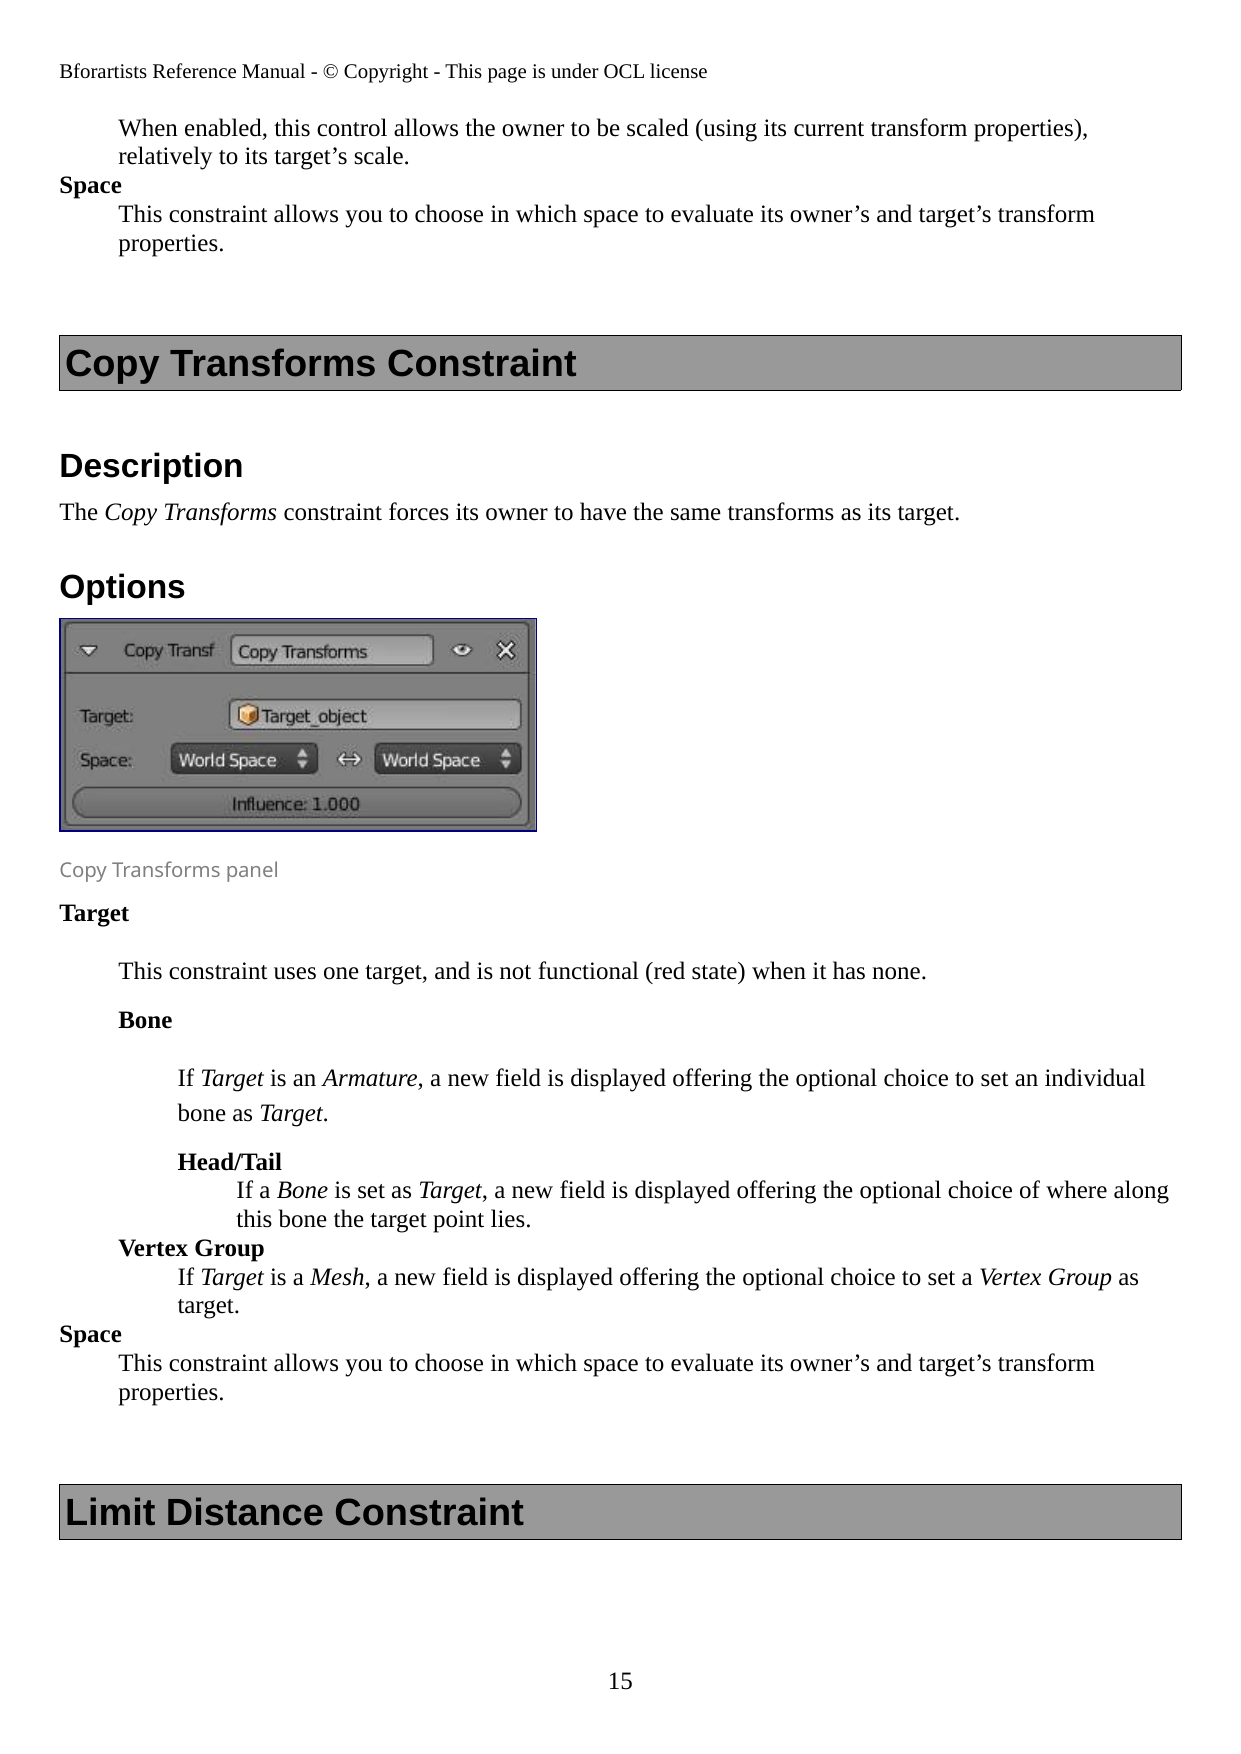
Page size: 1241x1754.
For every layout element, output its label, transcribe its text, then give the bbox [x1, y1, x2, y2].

subtitle Space [59, 1319, 1181, 1348]
subtitle Bone [118, 1005, 1181, 1034]
list This constraint allows you to choose in which space to evaluate its owner’s and target’s transform properties. [118, 1348, 1181, 1406]
subtitle Vertex Group [118, 1233, 1181, 1262]
text The Copy Transforms constraint forces its owner to have the same transforms as its target. [59, 497, 1181, 525]
subtitle Space [59, 170, 1181, 199]
list If Target is a Mesh, a new field is displayed offering the optional choice to set a Vertex Group as target. [177, 1262, 1181, 1319]
subtitle Description [59, 446, 1181, 484]
list If a Bone is set as Target, a new field is displayed offering the optional choice of where along this bone the target point lies. [236, 1176, 1181, 1233]
picture [61, 619, 536, 830]
subtitle Head/Tail [177, 1147, 1181, 1176]
text This constraint uses one target, and is not functional (red state) when it has none. [118, 956, 1181, 985]
table_header Limit Distance Constraint [60, 1485, 1181, 1539]
list This constraint allows you to choose in which space to evaluate its owner’s and target’s transform properties. [118, 199, 1181, 256]
list When enabled, this control allows the owner to be scaled (using its current transform properties), relatively to its target’s scale. [118, 113, 1181, 170]
subtitle Target [59, 898, 1181, 927]
subtitle Options [59, 567, 1181, 605]
text If Target is an Armature, a new field is displayed offering the optional choice to set an individual bone as Target. [177, 1063, 1181, 1127]
text Copy Transforms panel [59, 852, 1181, 883]
table_header Copy Transforms Constraint [60, 336, 1181, 390]
